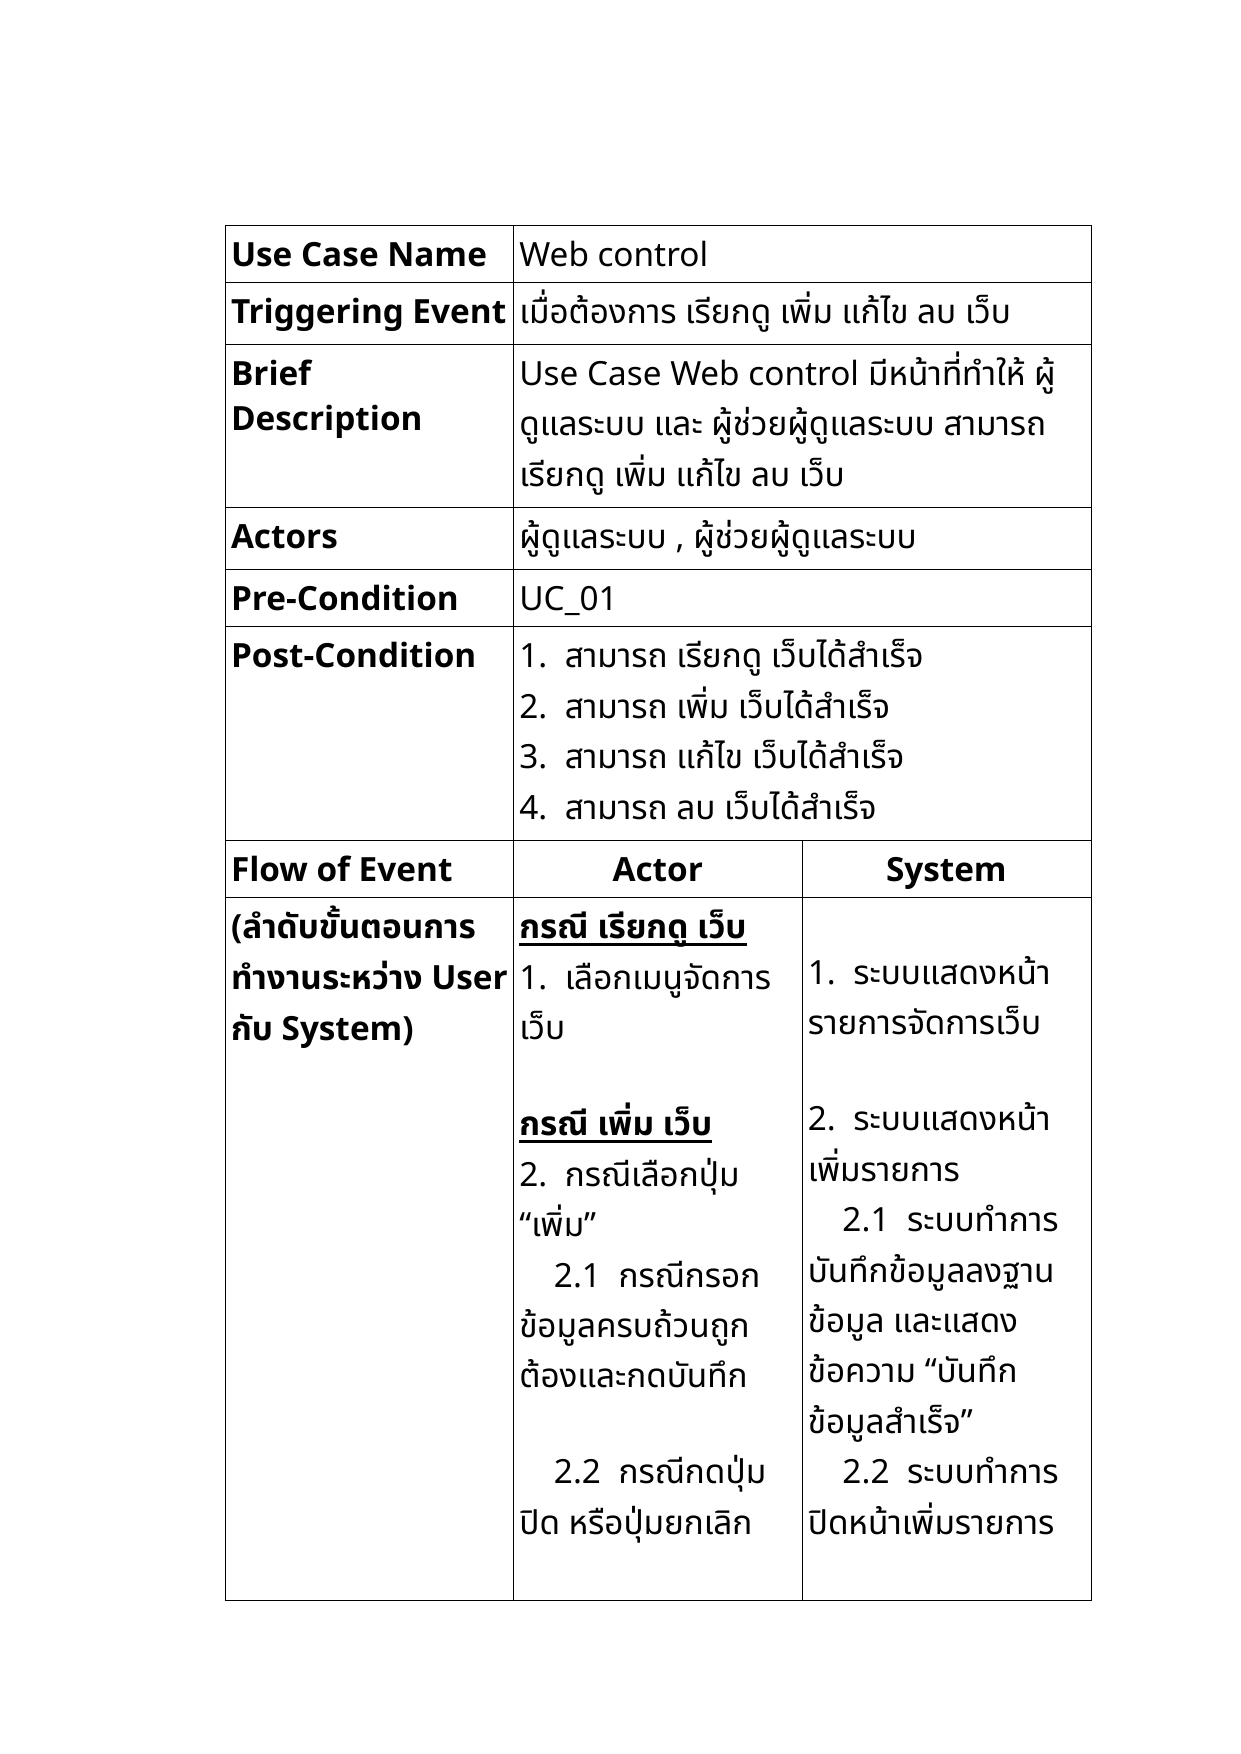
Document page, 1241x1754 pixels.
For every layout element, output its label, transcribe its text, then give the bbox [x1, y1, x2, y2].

table_cell Use Case Name [226, 226, 513, 282]
table_cell UC_01 [514, 570, 1091, 626]
table_cell ผู้ดูแลระบบ , ผู้ช่วยผู้ดูแลระบบ [514, 508, 1091, 569]
table_cell Brief Description [226, 345, 513, 507]
table_cell Triggering Event [226, 283, 513, 344]
table_cell Pre-Condition [226, 570, 513, 626]
table_cell System [803, 841, 1091, 897]
table_cell Actors [226, 508, 513, 569]
table_cell 1. สามารถ เรียกดู เว็บได้สำเร็จ 2. สามารถ เพิ่ม เว็บได้สำเร็จ 3. สามารถ แก้ไข เว็บได้สำเร็จ 4. สามารถ ลบ เว็บได้สำเร็จ [514, 627, 1091, 840]
table_cell (ลำดับขั้นตอนการ ทำงานระหว่าง User กับ System) [226, 898, 513, 1600]
table_cell เมื่อต้องการ เรียกดู เพิ่ม แก้ไข ลบ เว็บ [514, 283, 1091, 344]
table_cell Web control [514, 226, 1091, 282]
table_cell Flow of Event [226, 841, 513, 897]
table_cell Use Case Web control มีหน้าที่ทำให้ ผู้ดูแลระบบ และ ผู้ช่วยผู้ดูแลระบบ สามารถ เรียกดู เพิ่ม แก้ไข ลบ เว็บ [514, 345, 1091, 507]
table_cell กรณี เรียกดู เว็บ 1. เลือกเมนูจัดการเว็บ กรณี เพิ่ม เว็บ 2. กรณีเลือกปุ่ม “เพิ่ม” 2.1 กรณีกรอกข้อมูลครบถ้วนถูกต้องและกดบันทึก 2.2 กรณีกดปุ่มปิด หรือปุ่มยกเลิก [514, 898, 802, 1600]
table_cell Actor [514, 841, 802, 897]
table_cell 1. ระบบแสดงหน้ารายการจัดการเว็บ 2. ระบบแสดงหน้าเพิ่มรายการ 2.1 ระบบทำการบันทึกข้อมูลลงฐานข้อมูล และแสดงข้อความ “บันทึกข้อมูลสำเร็จ” 2.2 ระบบทำการปิดหน้าเพิ่มรายการ [803, 898, 1091, 1600]
table_cell Post-Condition [226, 627, 513, 840]
